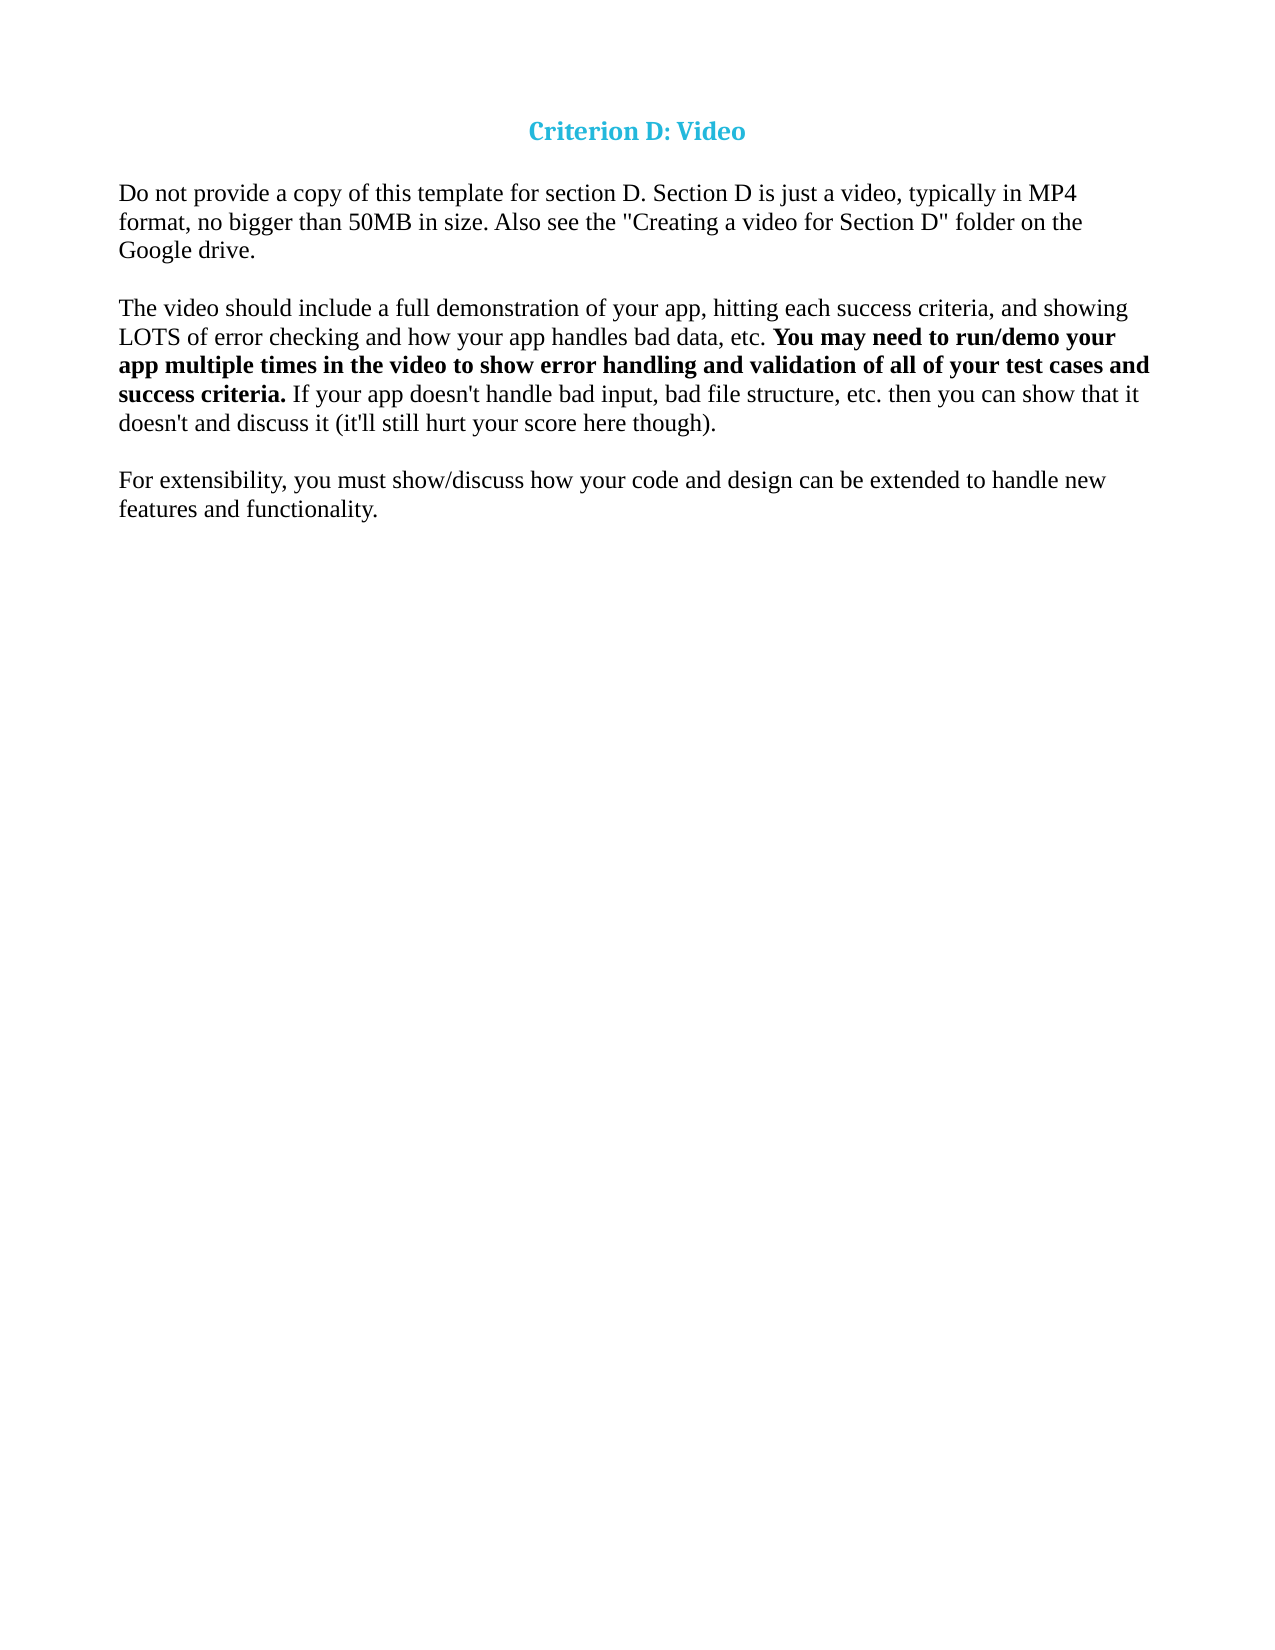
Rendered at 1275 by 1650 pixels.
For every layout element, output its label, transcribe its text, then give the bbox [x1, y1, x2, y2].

text Criterion D: Video [118, 116, 1156, 147]
text Do not provide a copy of this template for section D. Section D is just a video, typically in MP4 format, no bigger than 50MB in size. Also see the "Creating a video for Section D" folder on the Google drive. [118, 178, 1156, 264]
text The video should include a full demonstration of your app, hitting each success criteria, and showing LOTS of error checking and how your app handles bad data, etc. You may need to run/demo your app multiple times in the video to show error handling and validation of all of your test cases and success criteria. If your app doesn't handle bad input, bad file structure, etc. then you can show that it doesn't and discuss it (it'll still hurt your score here though). [118, 293, 1156, 437]
text For extensibility, you must show/discuss how your code and design can be extended to handle new features and functionality. [118, 466, 1156, 523]
